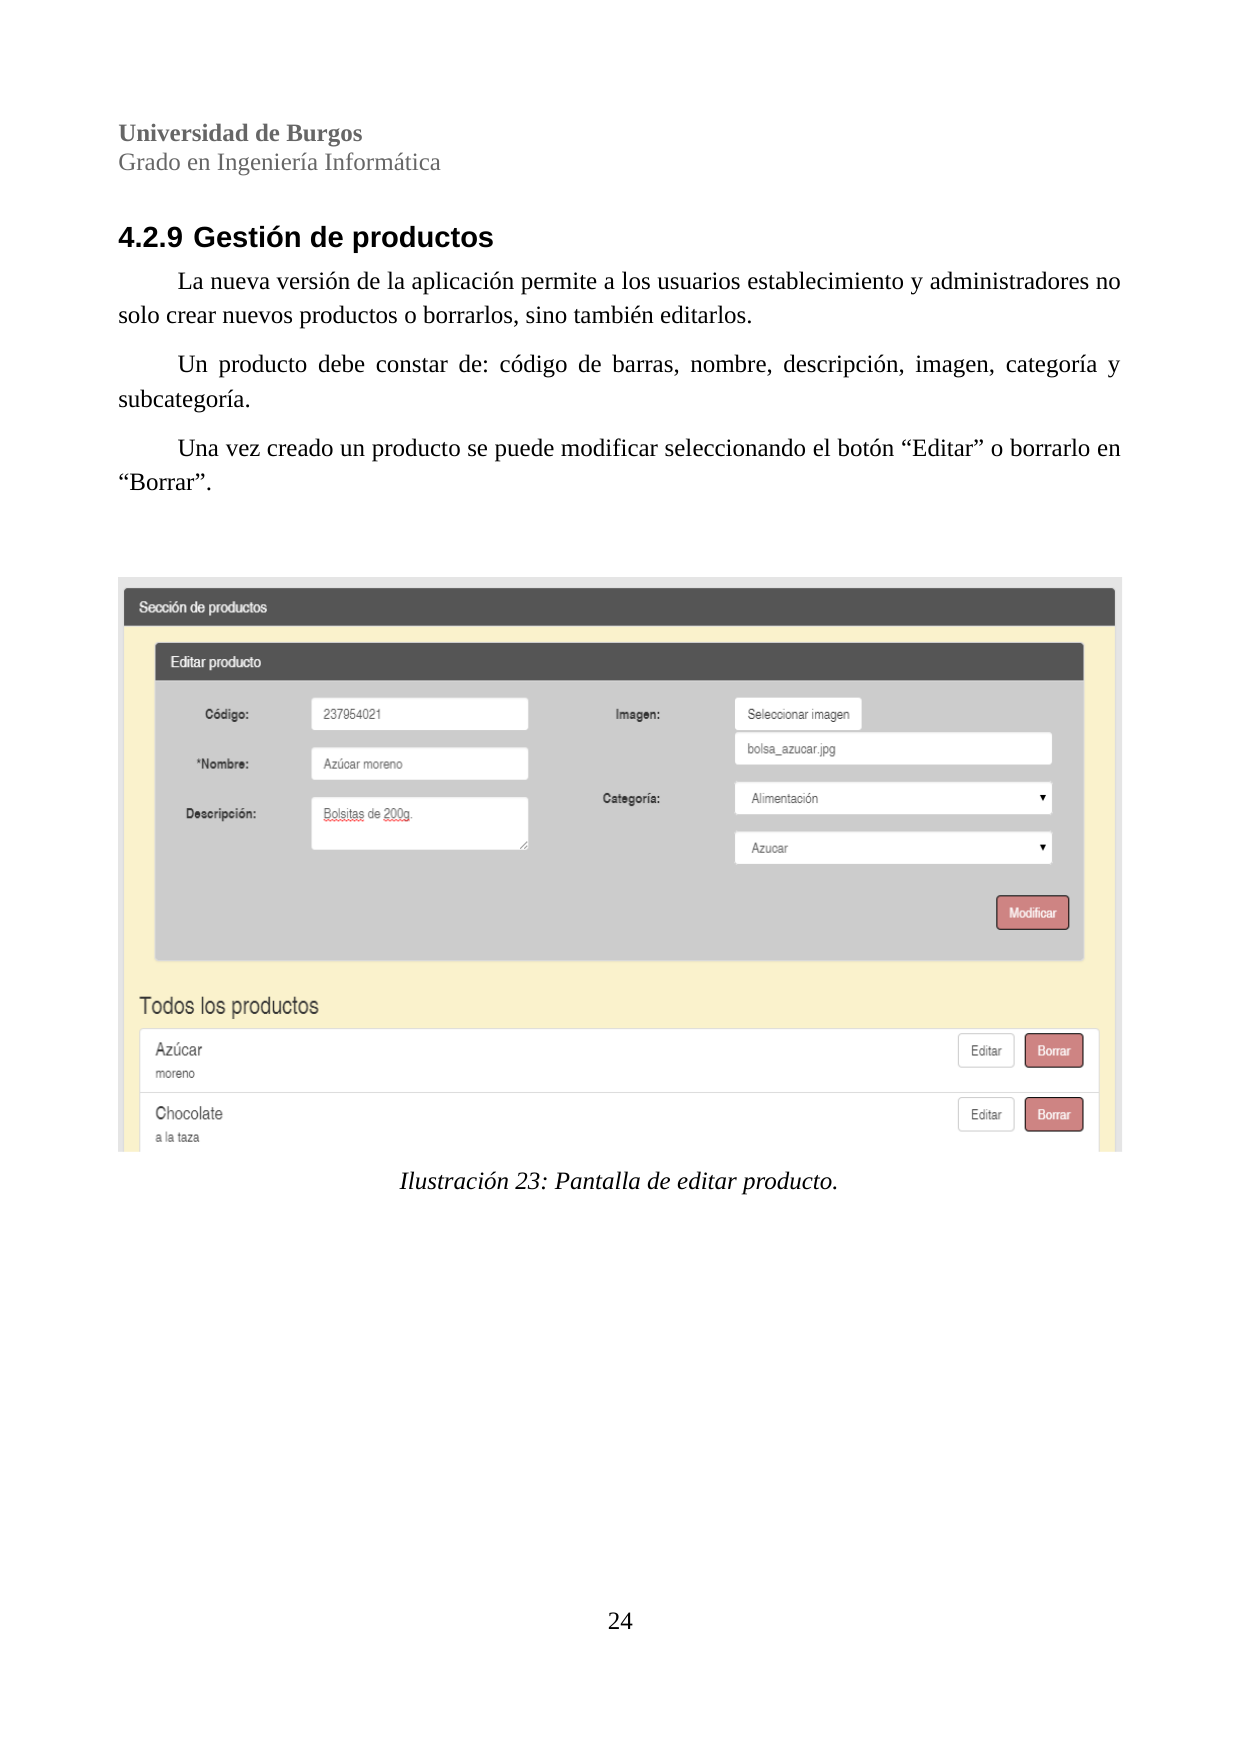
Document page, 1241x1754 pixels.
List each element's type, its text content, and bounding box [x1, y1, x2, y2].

text Una vez creado un producto se puede modificar seleccionando el botón “Editar” o borrarlo en “Borrar”. [118, 433, 1122, 496]
text Ilustración 23: Pantalla de editar producto. [118, 1166, 1122, 1194]
text La nueva versión de la aplicación permite a los usuarios establecimiento y administradores no solo crear nuevos productos o borrarlos, sino también editarlos. [118, 266, 1122, 329]
subtitle Gestión de productos [118, 220, 1122, 253]
picture [118, 577, 1123, 1166]
text Un producto debe constar de: código de barras, nombre, descripción, imagen, categoría y subcategoría. [118, 349, 1122, 412]
